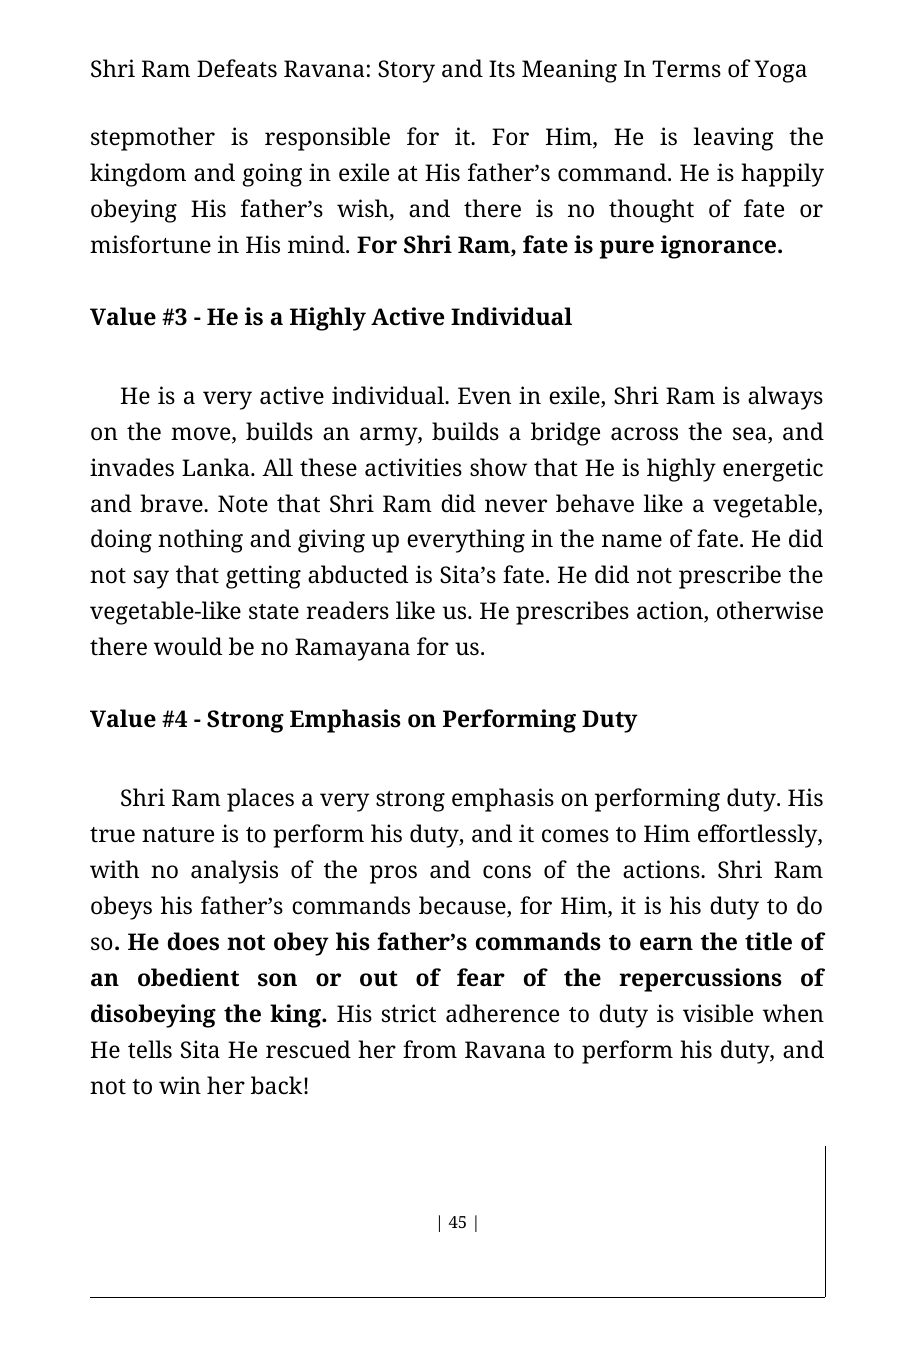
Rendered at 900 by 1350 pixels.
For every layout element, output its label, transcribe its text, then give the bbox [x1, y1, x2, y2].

text Shri Ram places a very strong emphasis on performing duty. His true nature is to perform his duty, and it comes to Him effortlessly, with no analysis of the pros and cons of the actions. Shri Ram obeys his father’s commands because, for Him, it is his duty to do so. He does not obey his father’s commands to earn the title of an obedient son or out of fear of the repercussions of disobeying the king. His strict adherence to duty is visible when He tells Sita He rescued her from Ravana to perform his duty, and not to win her back! [90, 782, 825, 1101]
text stepmother is responsible for it. For Him, He is leaving the kingdom and going in exile at His father’s command. He is happily obeying His father’s wish, and there is no thought of fate or misfortune in His mind. For Shri Ram, fate is pure ignorance. [90, 121, 825, 260]
text Value #3 - He is a Highly Active Individual [90, 301, 825, 332]
text Value #4 - Strong Emphasis on Performing Duty [90, 703, 825, 734]
text He is a very active individual. Even in exile, Shri Ram is always on the move, builds an army, builds a bridge across the sea, and invades Lanka. All these activities show that He is highly energetic and brave. Note that Shri Ram did never behave like a vegetable, doing nothing and giving up everything in the name of fate. He did not say that getting abducted is Sita’s fate. He did not prescribe the vegetable-like state readers like us. He prescribes action, otherwise there would be no Ramayana for us. [90, 380, 825, 662]
